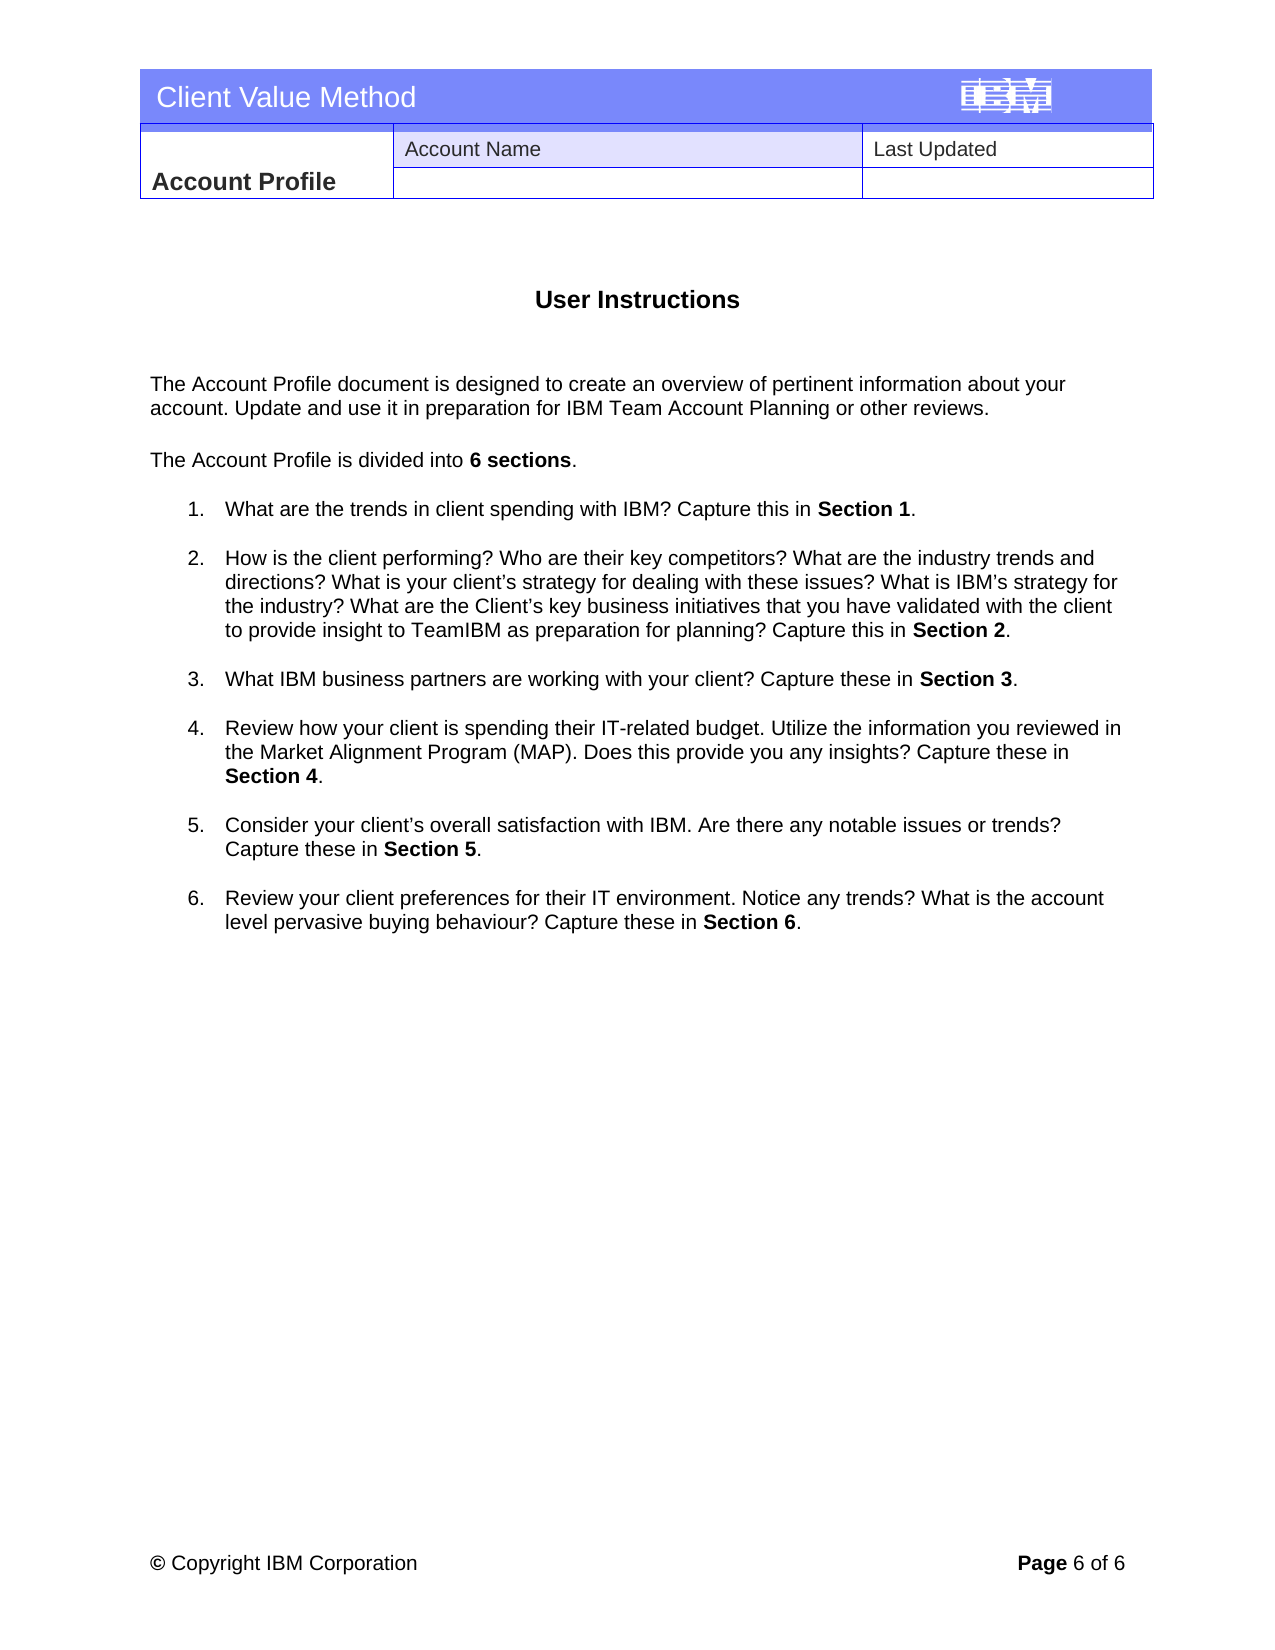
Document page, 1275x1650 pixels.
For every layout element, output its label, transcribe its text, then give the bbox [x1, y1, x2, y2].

text User Instructions [150, 285, 1125, 314]
text The Account Profile document is designed to create an overview of pertinent information about your account. Update and use it in preparation for IBM Team Account Planning or other reviews. [150, 372, 1125, 419]
list What IBM business partners are working with your client? Capture these in Section 3. [187, 667, 1125, 691]
list How is the client performing? Who are their key competitors? What are the industry trends and directions? What is your client’s strategy for dealing with these issues? What is IBM’s strategy for the industry? What are the Client’s key business initiatives that you have validated with the client to provide insight to TeamIBM as preparation for planning? Capture this in Section 2. [187, 546, 1125, 642]
list What are the trends in client spending with IBM? Capture this in Section 1. [187, 497, 1125, 521]
list Review your client preferences for their IT environment. Notice any trends? What is the account level pervasive buying behaviour? Capture these in Section 6. [187, 886, 1125, 934]
text The Account Profile is divided into 6 sections. [150, 448, 1125, 472]
list Consider your client’s overall satisfaction with IBM. Are there any notable issues or trends? Capture these in Section 5. [187, 813, 1125, 861]
list Review how your client is spending their IT-related budget. Utilize the information you reviewed in the Market Alignment Program (MAP). Does this provide you any insights? Capture these in Section 4. [187, 716, 1125, 788]
